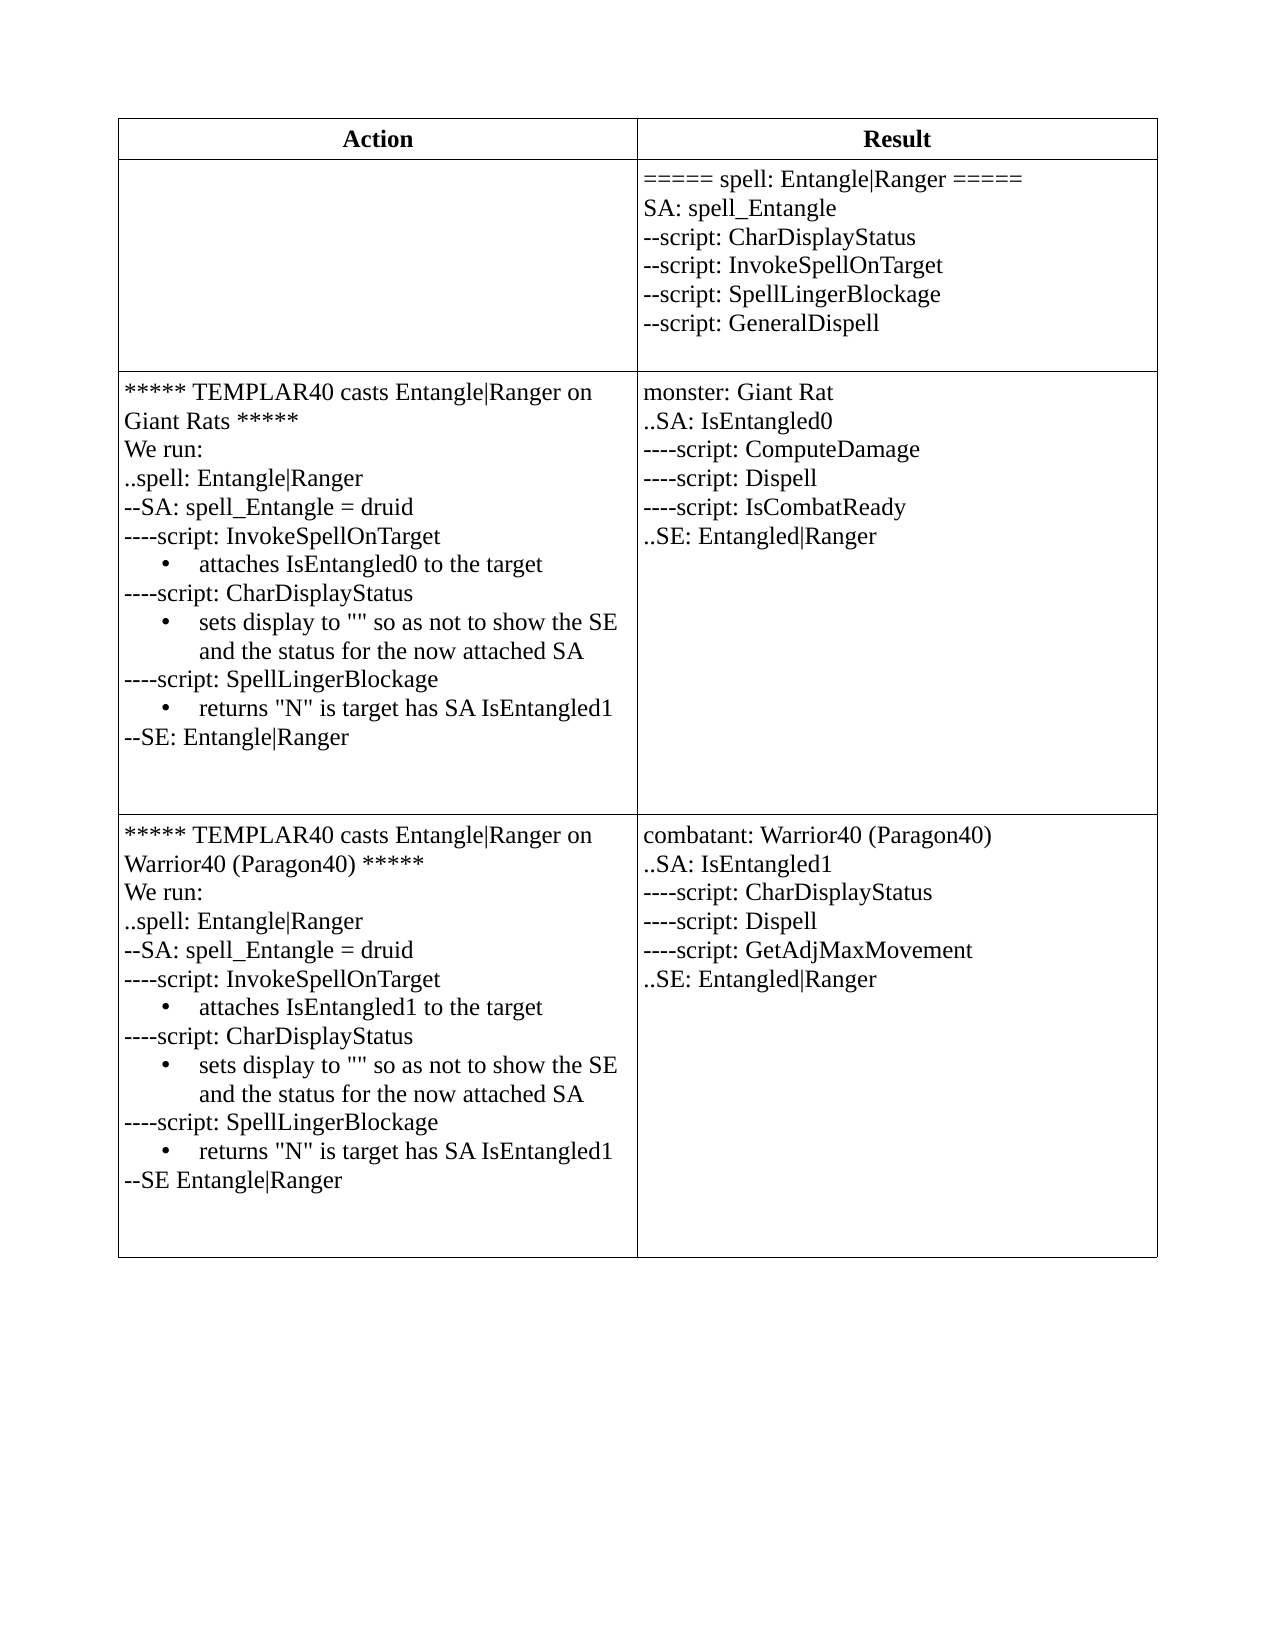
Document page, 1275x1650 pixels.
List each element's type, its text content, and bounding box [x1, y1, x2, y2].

table_cell ===== spell: Entangle|Ranger ===== SA: spell_Entangle --script: CharDisplayStatus --script: InvokeSpellOnTarget --script: SpellLingerBlockage --script: GeneralDispell [638, 160, 1157, 371]
table_cell ***** TEMPLAR40 casts Entangle|Ranger on Warrior40 (Paragon40) ***** We run: ..spell: Entangle|Ranger --SA: spell_Entangle = druid ----script: InvokeSpellOnTarget attaches IsEntangled1 to the target ----script: CharDisplayStatus sets display to "" so as not to show the SE and the status for the now attached SA ----script: SpellLingerBlockage returns "N" is target has SA IsEntangled1 --SE Entangle|Ranger [119, 815, 637, 1257]
table_header Result [638, 119, 1157, 158]
table_cell [119, 160, 637, 371]
table_cell monster: Giant Rat ..SA: IsEntangled0 ----script: ComputeDamage ----script: Dispell ----script: IsCombatReady ..SE: Entangled|Ranger [638, 372, 1157, 814]
table_cell combatant: Warrior40 (Paragon40) ..SA: IsEntangled1 ----script: CharDisplayStatus ----script: Dispell ----script: GetAdjMaxMovement ..SE: Entangled|Ranger [638, 815, 1157, 1257]
table_cell ***** TEMPLAR40 casts Entangle|Ranger on Giant Rats ***** We run: ..spell: Entangle|Ranger --SA: spell_Entangle = druid ----script: InvokeSpellOnTarget attaches IsEntangled0 to the target ----script: CharDisplayStatus sets display to "" so as not to show the SE and the status for the now attached SA ----script: SpellLingerBlockage returns "N" is target has SA IsEntangled1 --SE: Entangle|Ranger [119, 372, 637, 814]
table_header Action [119, 119, 637, 158]
